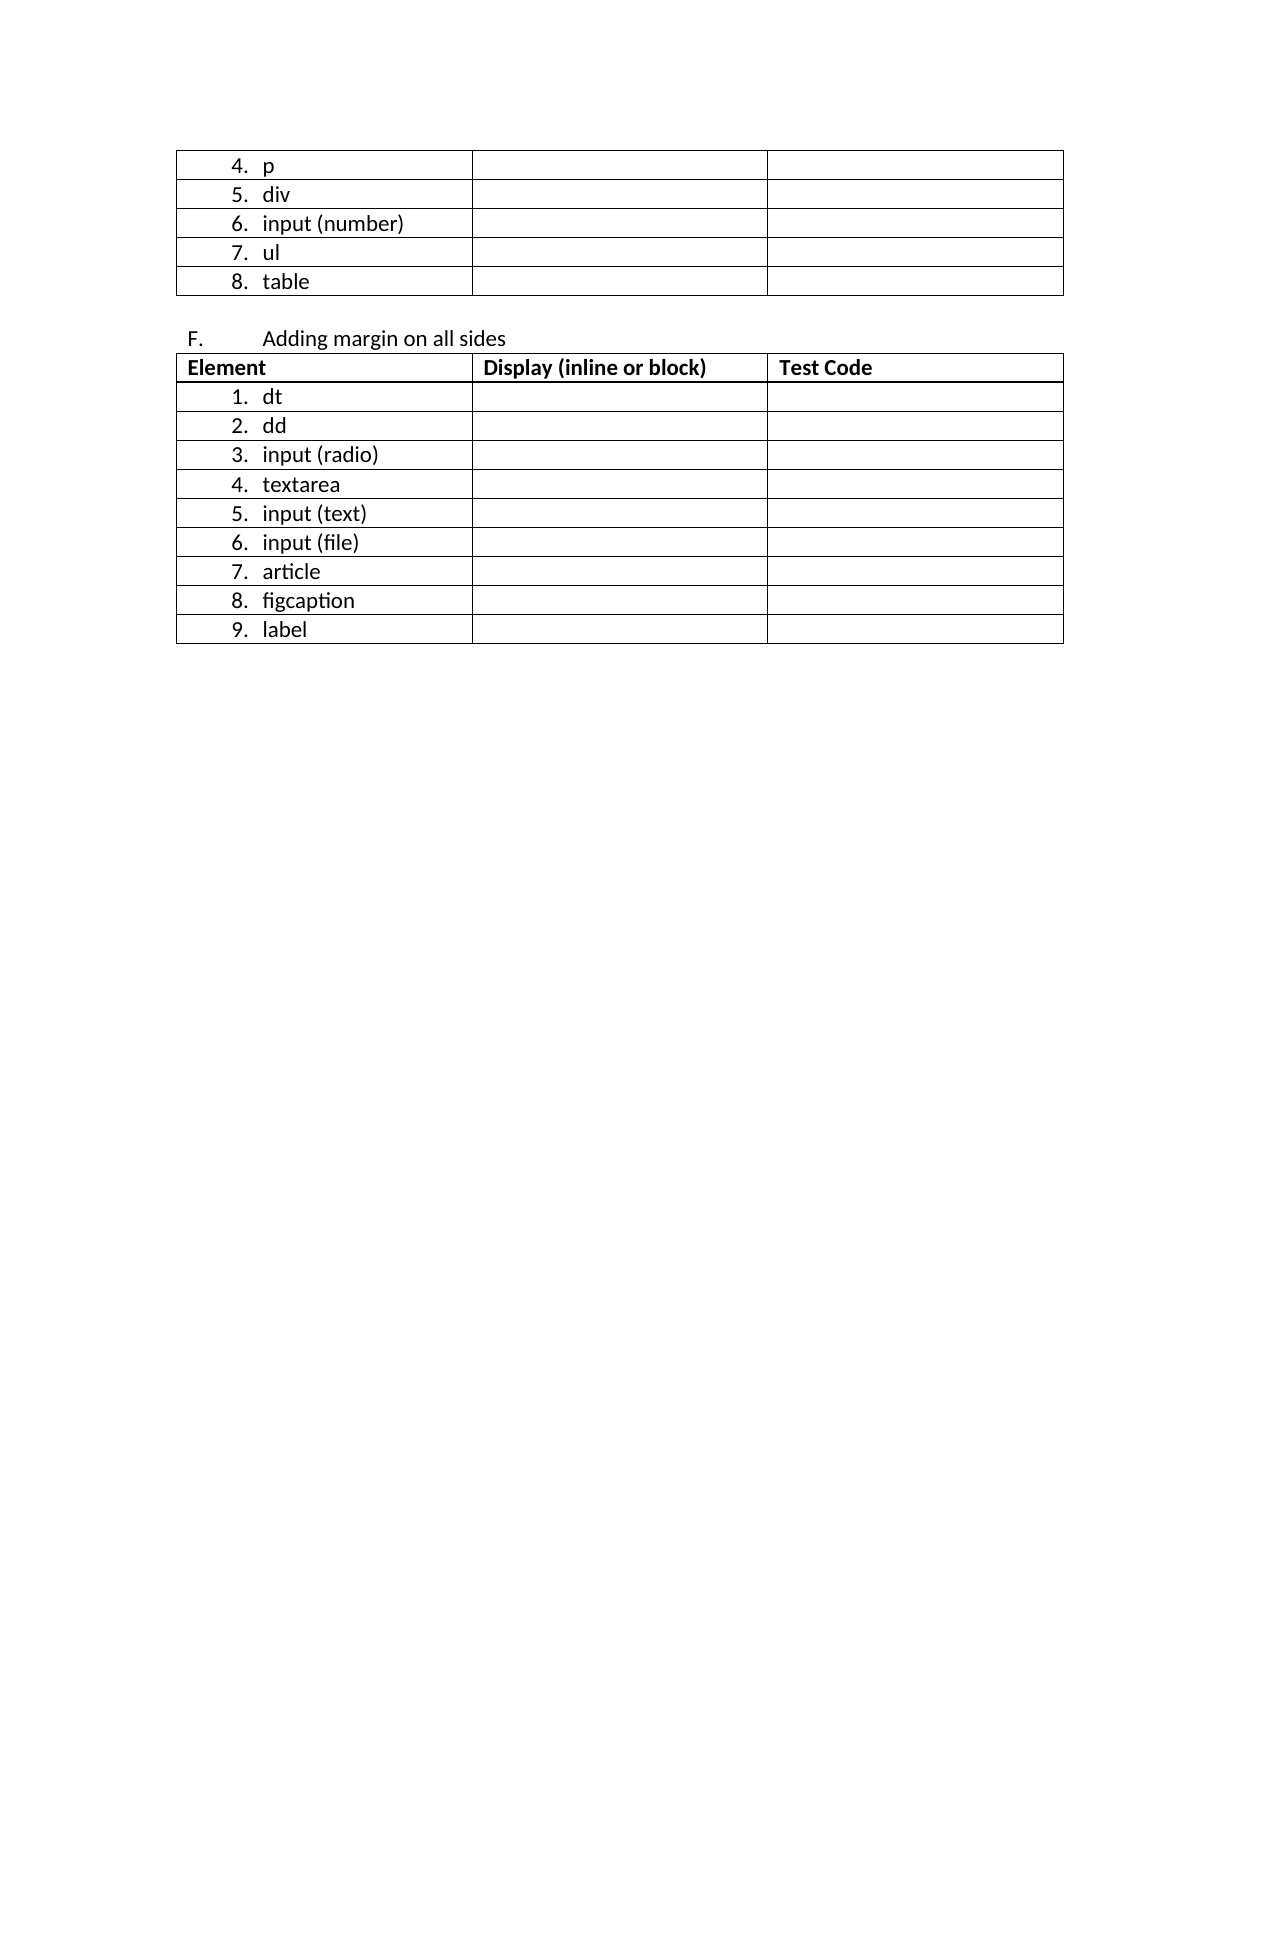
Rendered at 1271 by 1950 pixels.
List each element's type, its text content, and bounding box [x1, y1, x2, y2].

table_cell [473, 557, 483, 585]
table_cell [768, 586, 779, 614]
table_cell [768, 412, 779, 439]
table_cell [757, 267, 767, 295]
table_cell [1053, 470, 1063, 498]
table_cell [473, 383, 483, 411]
table_cell [757, 499, 767, 527]
table_header Test Code [1053, 354, 1063, 381]
table_cell [757, 441, 767, 469]
table_cell [1053, 383, 1063, 411]
list Adding margin on all sides [187, 324, 1083, 352]
table_cell table [461, 267, 472, 295]
table_cell [768, 238, 779, 266]
table_cell input (radio) [461, 441, 472, 469]
table_cell [768, 180, 779, 208]
table_cell [1053, 209, 1063, 237]
table_cell [473, 499, 483, 527]
table_cell [757, 151, 767, 179]
table_cell [473, 586, 483, 614]
table_cell [768, 615, 779, 643]
table_cell [757, 586, 767, 614]
table_cell [1053, 151, 1063, 179]
table_cell [768, 209, 779, 237]
table_cell [757, 412, 767, 439]
table_cell input (file) [461, 528, 472, 556]
table_cell [768, 151, 779, 179]
table_cell [1053, 441, 1063, 469]
table_cell [473, 238, 483, 266]
table_cell [473, 528, 483, 556]
table_cell [1053, 528, 1063, 556]
table_cell [1053, 267, 1063, 295]
table_header Element [461, 354, 472, 381]
table_cell [768, 470, 779, 498]
table_cell [473, 209, 483, 237]
table_cell [768, 383, 779, 411]
table_cell div [461, 180, 472, 208]
table_header Element [177, 354, 187, 381]
table_cell [757, 180, 767, 208]
table_cell [1053, 499, 1063, 527]
table_cell figcaption [461, 586, 472, 614]
table_cell [473, 267, 483, 295]
table_header Test Code [768, 354, 779, 381]
table_cell dd [461, 412, 472, 439]
table_cell [757, 470, 767, 498]
table_cell [768, 441, 779, 469]
table_cell [757, 615, 767, 643]
table_cell [1053, 557, 1063, 585]
table_cell [1053, 238, 1063, 266]
table_cell [768, 267, 779, 295]
table_cell [473, 412, 483, 439]
table_cell [757, 209, 767, 237]
table_cell article [461, 557, 472, 585]
table_cell [1053, 586, 1063, 614]
table_cell [473, 470, 483, 498]
table_cell [1053, 180, 1063, 208]
table_cell input (number) [461, 209, 472, 237]
table_cell [1053, 615, 1063, 643]
table_cell p [461, 151, 472, 179]
table_cell input (text) [461, 499, 472, 527]
table_cell [757, 238, 767, 266]
table_cell textarea [461, 470, 472, 498]
table_cell [473, 615, 483, 643]
table_cell [757, 557, 767, 585]
table_cell [473, 180, 483, 208]
table_cell [757, 528, 767, 556]
table_cell [768, 499, 779, 527]
table_cell [768, 528, 779, 556]
table_cell [757, 383, 767, 411]
table_cell [473, 151, 483, 179]
table_cell label [461, 615, 472, 643]
table_cell [1053, 412, 1063, 439]
table_cell dt [461, 383, 472, 411]
table_cell ul [461, 238, 472, 266]
table_cell [473, 441, 483, 469]
table_cell [768, 557, 779, 585]
